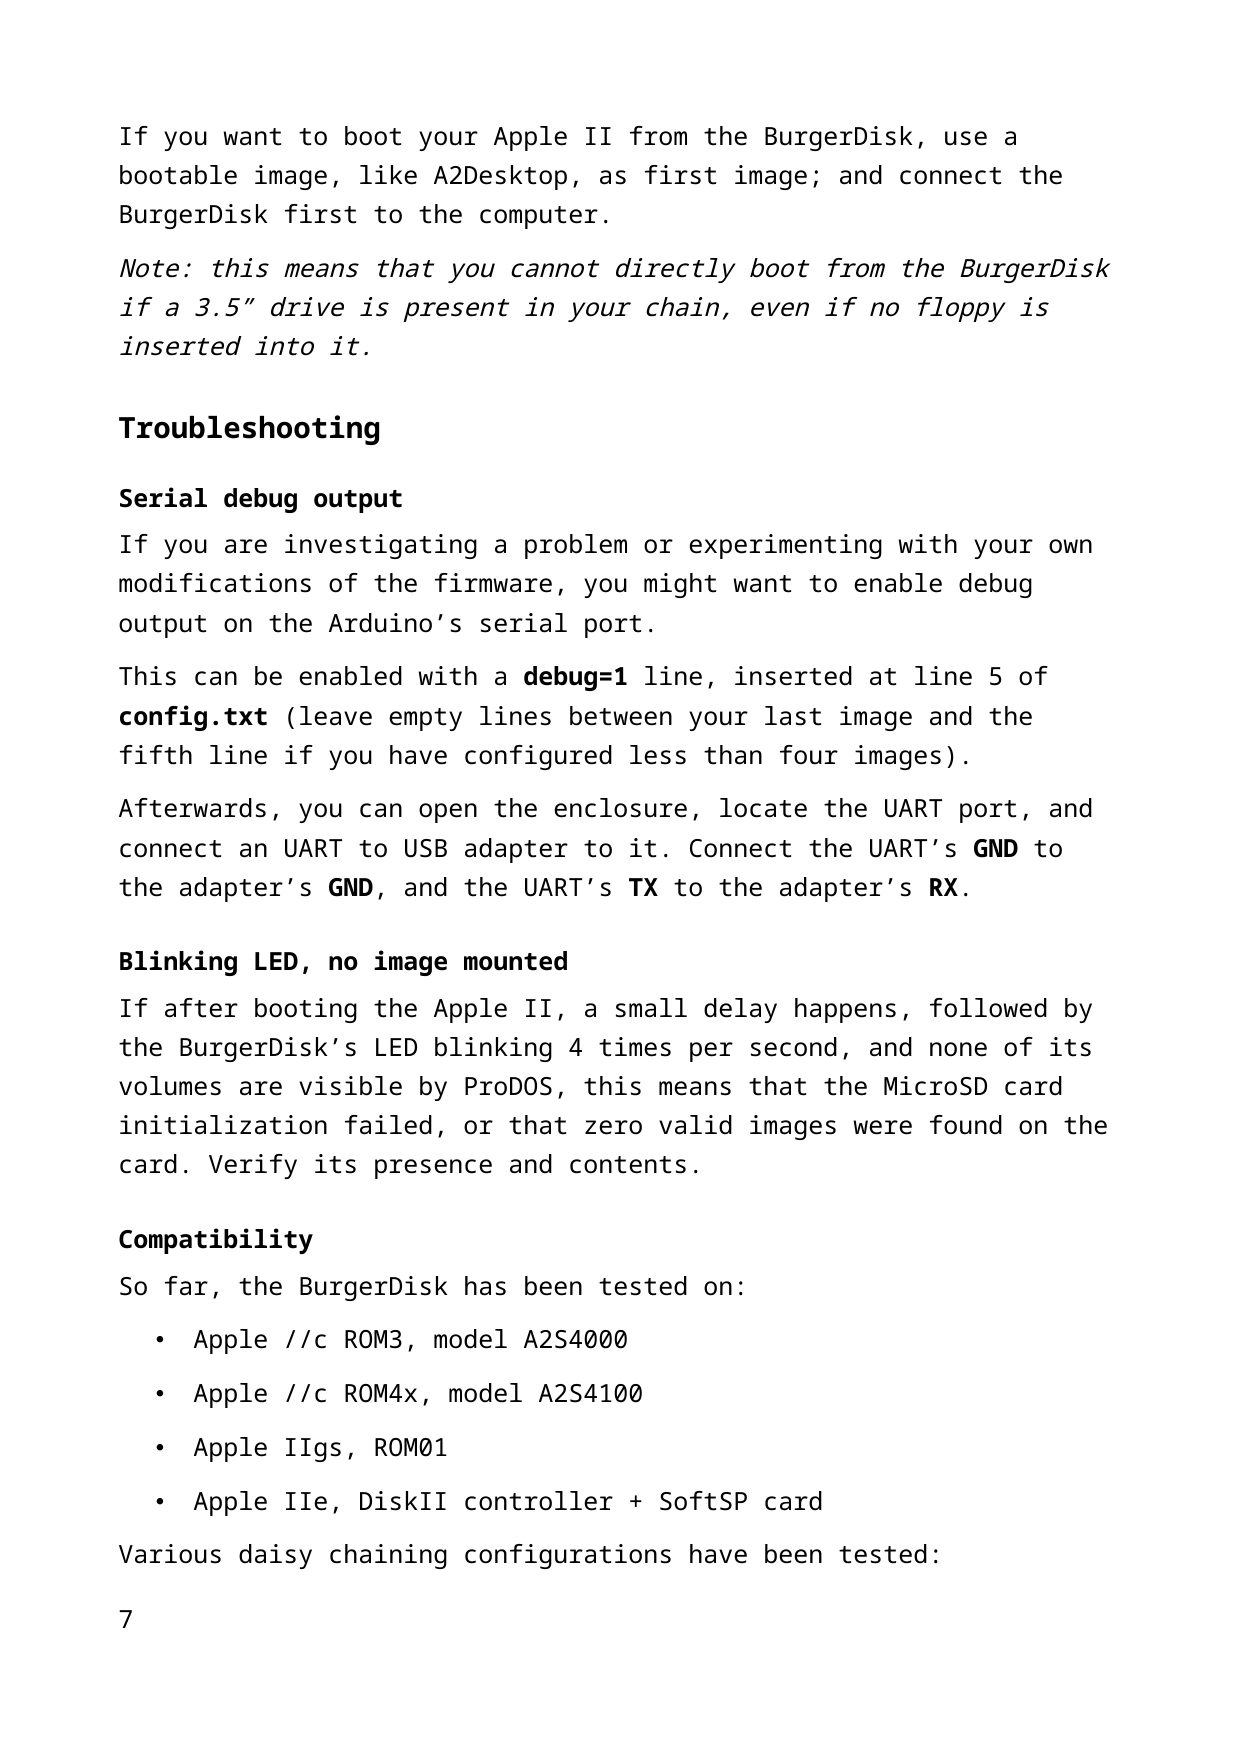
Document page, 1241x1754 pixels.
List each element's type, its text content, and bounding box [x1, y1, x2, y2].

text If after booting the Apple II, a small delay happens, followed by the BurgerDisk’s LED blinking 4 times per second, and none of its volumes are visible by ProDOS, this means that the MicroSD card initialization failed, or that zero valid images were found on the card. Verify its presence and contents. [118, 991, 1122, 1181]
subtitle Serial debug output [118, 480, 1122, 514]
text Note: this means that you cannot directly boot from the BurgerDisk if a 3.5” drive is present in your chain, even if no floppy is inserted into it. [118, 250, 1122, 363]
text Afterwards, you can open the enclosure, locate the UART port, and connect an UART to USB adapter to it. Connect the UART’s GND to the adapter’s GND, and the UART’s TX to the adapter’s RX. [118, 791, 1122, 903]
text If you want to boot your Apple II from the BurgerDisk, use a bootable image, like A2Desktop, as first image; and connect the BurgerDisk first to the computer. [118, 118, 1122, 231]
list Apple IIgs, ROM01 [156, 1429, 1122, 1464]
list Apple //c ROM4x, model A2S4100 [156, 1376, 1122, 1410]
subtitle Blinking LED, no image mounted [118, 944, 1122, 978]
list Apple IIe, DiskII controller + SoftSP card [156, 1483, 1122, 1517]
text This can be enabled with a debug=1 line, inserted at line 5 of config.txt (leave empty lines between your last image and the fifth line if you have configured less than four images). [118, 659, 1122, 771]
text So far, the BurgerDisk has been tested on: [118, 1268, 1122, 1302]
text If you are investigating a problem or experimenting with your own modifications of the firmware, you might want to enable debug output on the Arduino’s serial port. [118, 527, 1122, 639]
text Various daisy chaining configurations have been tested: [118, 1537, 1122, 1571]
subtitle Troubleshooting [118, 407, 1122, 447]
list Apple //c ROM3, model A2S4000 [156, 1322, 1122, 1356]
subtitle Compatibility [118, 1222, 1122, 1256]
